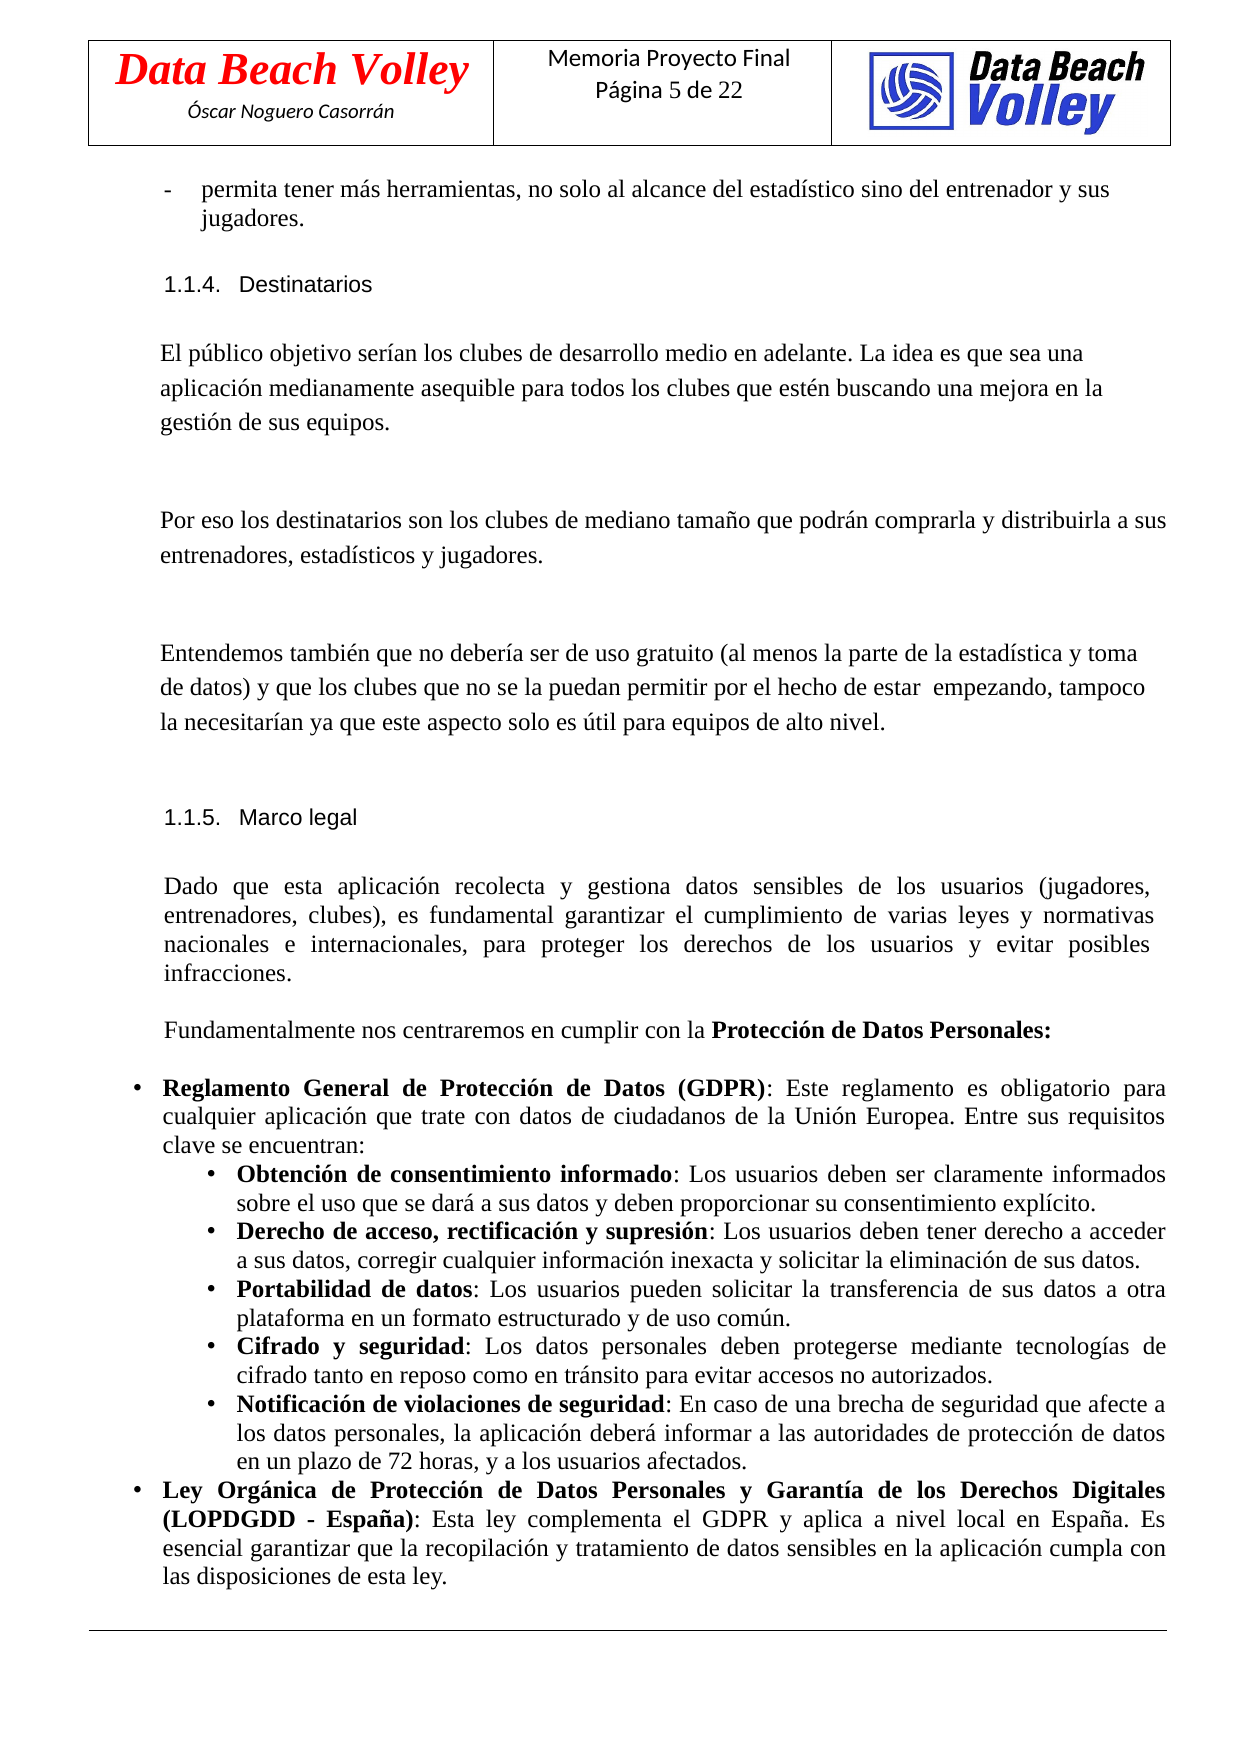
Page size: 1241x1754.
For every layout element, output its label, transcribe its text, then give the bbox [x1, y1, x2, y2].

list Reglamento General de Protección de Datos (GDPR): Este reglamento es obligatorio para cualquier aplicación que trate con datos de ciudadanos de la Unión Europea. Entre sus requisitos clave se encuentran: [133, 1073, 1167, 1159]
list Derecho de acceso, rectificación y supresión: Los usuarios deben tener derecho a acceder a sus datos, corregir cualquier información inexacta y solicitar la eliminación de sus datos. [207, 1216, 1167, 1274]
text Por eso los destinatarios son los clubes de mediano tamaño que podrán comprarla y distribuirla a sus entrenadores, estadísticos y jugadores. [160, 505, 1167, 569]
text El público objetivo serían los clubes de desarrollo medio en adelante. La idea es que sea una aplicación medianamente asequible para todos los clubes que estén buscando una mejora en la gestión de sus equipos. [160, 338, 1167, 436]
subtitle Destinatarios [164, 271, 1167, 297]
text Fundamentalmente nos centraremos en cumplir con la Protección de Datos Personales: [89, 1015, 1167, 1044]
list Portabilidad de datos: Los usuarios pueden solicitar la transferencia de sus datos a otra plataforma en un formato estructurado y de uso común. [207, 1274, 1167, 1331]
text Dado que esta aplicación recolecta y gestiona datos sensibles de los usuarios (jugadores, entrenadores, clubes), es fundamental garantizar el cumplimiento de varias leyes y normativas nacionales e internacionales, para proteger los derechos de los usuarios y evitar posibles infracciones. [89, 871, 1167, 986]
list Ley Orgánica de Protección de Datos Personales y Garantía de los Derechos Digitales (LOPDGDD - España): Esta ley complementa el GDPR y aplica a nivel local en España. Es esencial garantizar que la recopilación y tratamiento de datos sensibles en la aplicación cumpla con las disposiciones de esta ley. [133, 1475, 1167, 1590]
list Cifrado y seguridad: Los datos personales deben protegerse mediante tecnologías de cifrado tanto en reposo como en tránsito para evitar accesos no autorizados. [207, 1331, 1167, 1389]
subtitle Marco legal [164, 804, 1167, 830]
text Entendemos también que no debería ser de uso gratuito (al menos la parte de la estadística y toma de datos) y que los clubes que no se la puedan permitir por el hecho de estar empezando, tampoco la necesitarían ya que este aspecto solo es útil para equipos de alto nivel. [160, 638, 1167, 736]
list permita tener más herramientas, no solo al alcance del estadístico sino del entrenador y sus jugadores. [164, 174, 1167, 232]
list Notificación de violaciones de seguridad: En caso de una brecha de seguridad que afecte a los datos personales, la aplicación deberá informar a las autoridades de protección de datos en un plazo de 72 horas, y a los usuarios afectados. [207, 1389, 1167, 1475]
picture [867, 48, 1148, 137]
list Obtención de consentimiento informado: Los usuarios deben ser claramente informados sobre el uso que se dará a sus datos y deben proporcionar su consentimiento explícito. [207, 1159, 1167, 1216]
